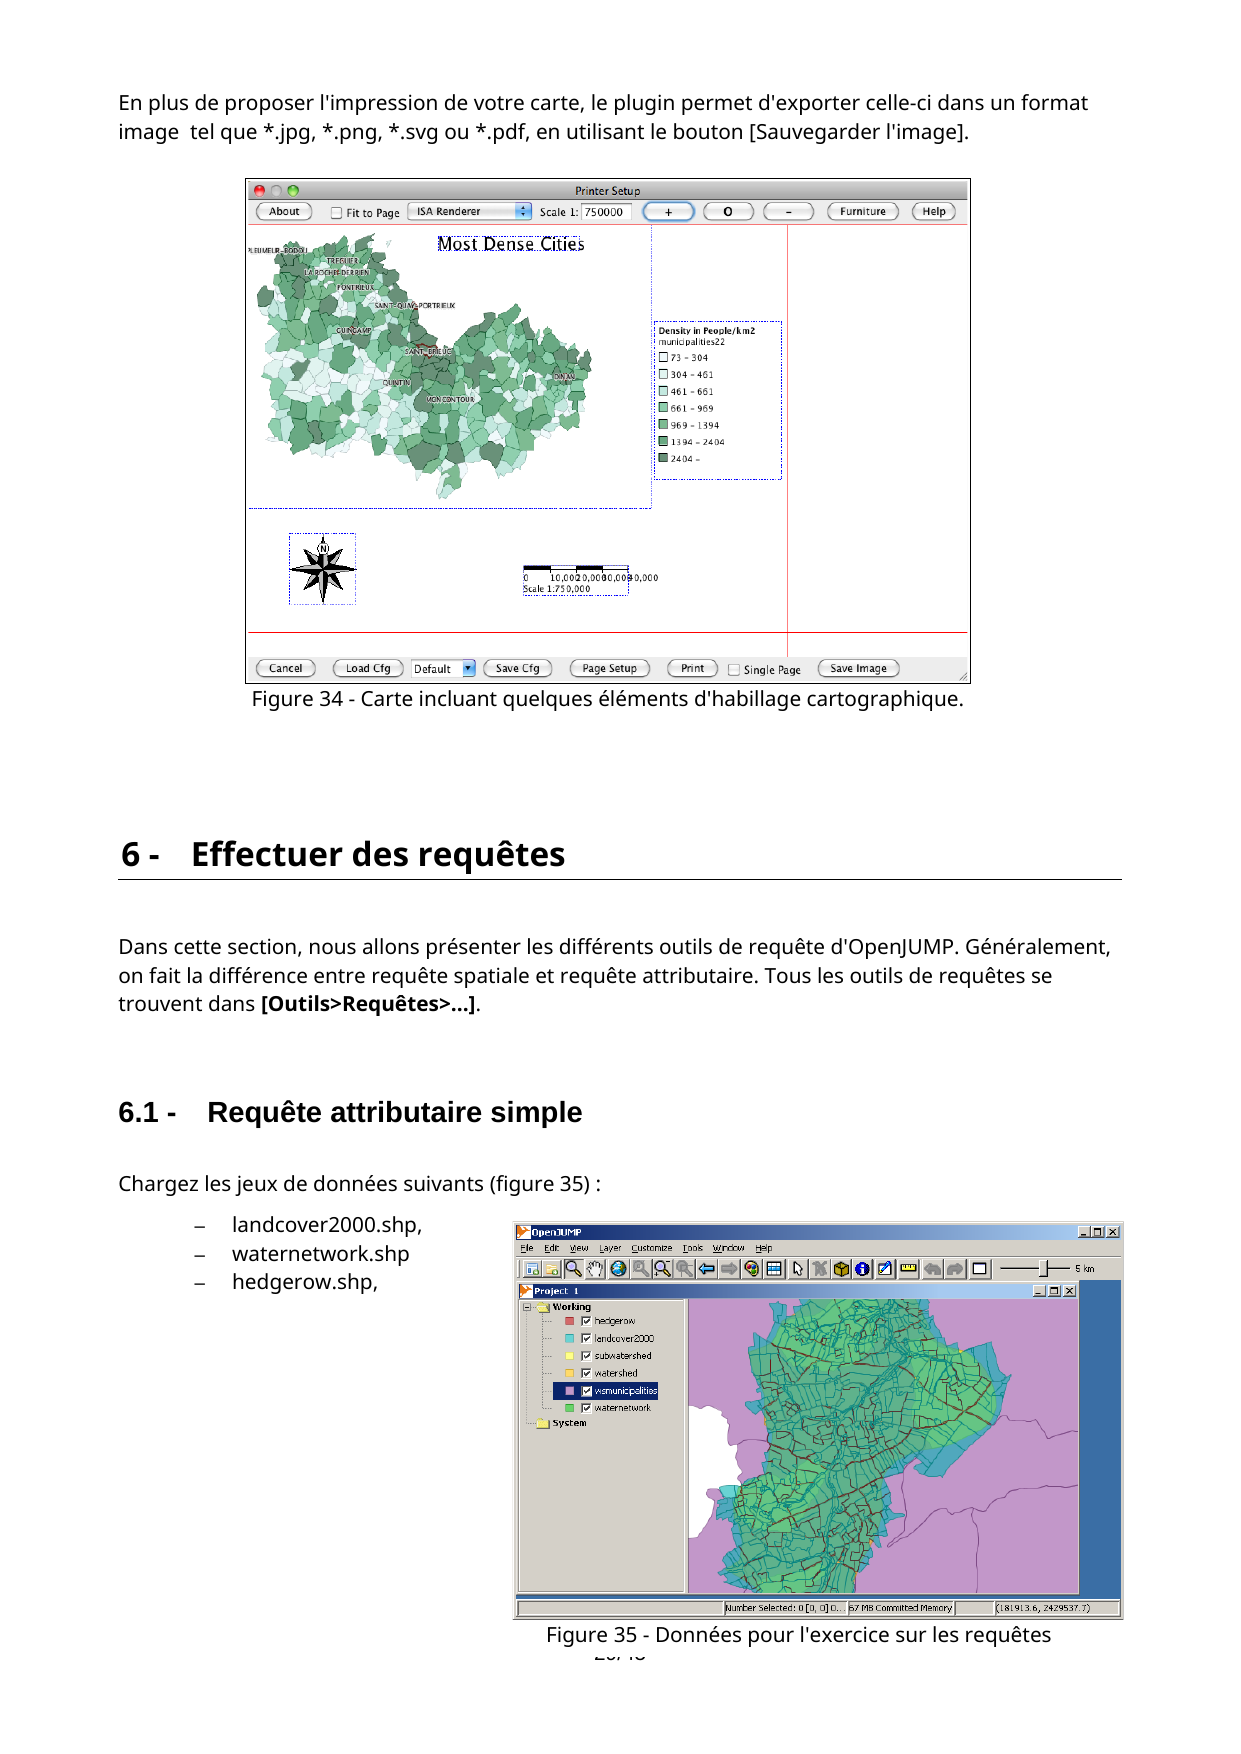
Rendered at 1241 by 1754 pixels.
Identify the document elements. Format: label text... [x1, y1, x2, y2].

list hedgerow.shp, [194, 1267, 496, 1296]
picture [248, 181, 968, 681]
text Dans cette section, nous allons présenter les différents outils de requête d'OpenJUMP. Généralement, on fait la différence entre requête spatiale et requête attributaire. Tous les outils de requêtes se trouvent dans [Outils>Requêtes>...]. [118, 932, 1122, 1018]
text Figure 34 - Carte incluant quelques éléments d'habillage cartographique. [179, 191, 1036, 712]
text Chargez les jeux de données suivants (figure 35) : [496, 1212, 1107, 1657]
list waternetwork.shp [194, 1239, 496, 1267]
list landcover2000.shp, [194, 1211, 1122, 1239]
text Chargez les jeux de données suivants (figure 35) : [118, 1169, 1122, 1198]
subtitle Effectuer des requêtes [118, 828, 1122, 879]
picture [512, 1221, 1124, 1620]
text Figure 35 - Données pour l'exercice sur les requêtes [513, 1620, 1090, 1648]
text En plus de proposer l'impression de votre carte, le plugin permet d'exporter celle-ci dans un format image tel que *.jpg, *.png, *.svg ou *.pdf, en utilisant le bouton [Sauvegarder l'image]. [118, 88, 1122, 145]
subtitle Requête attributaire simple [118, 1096, 1122, 1129]
